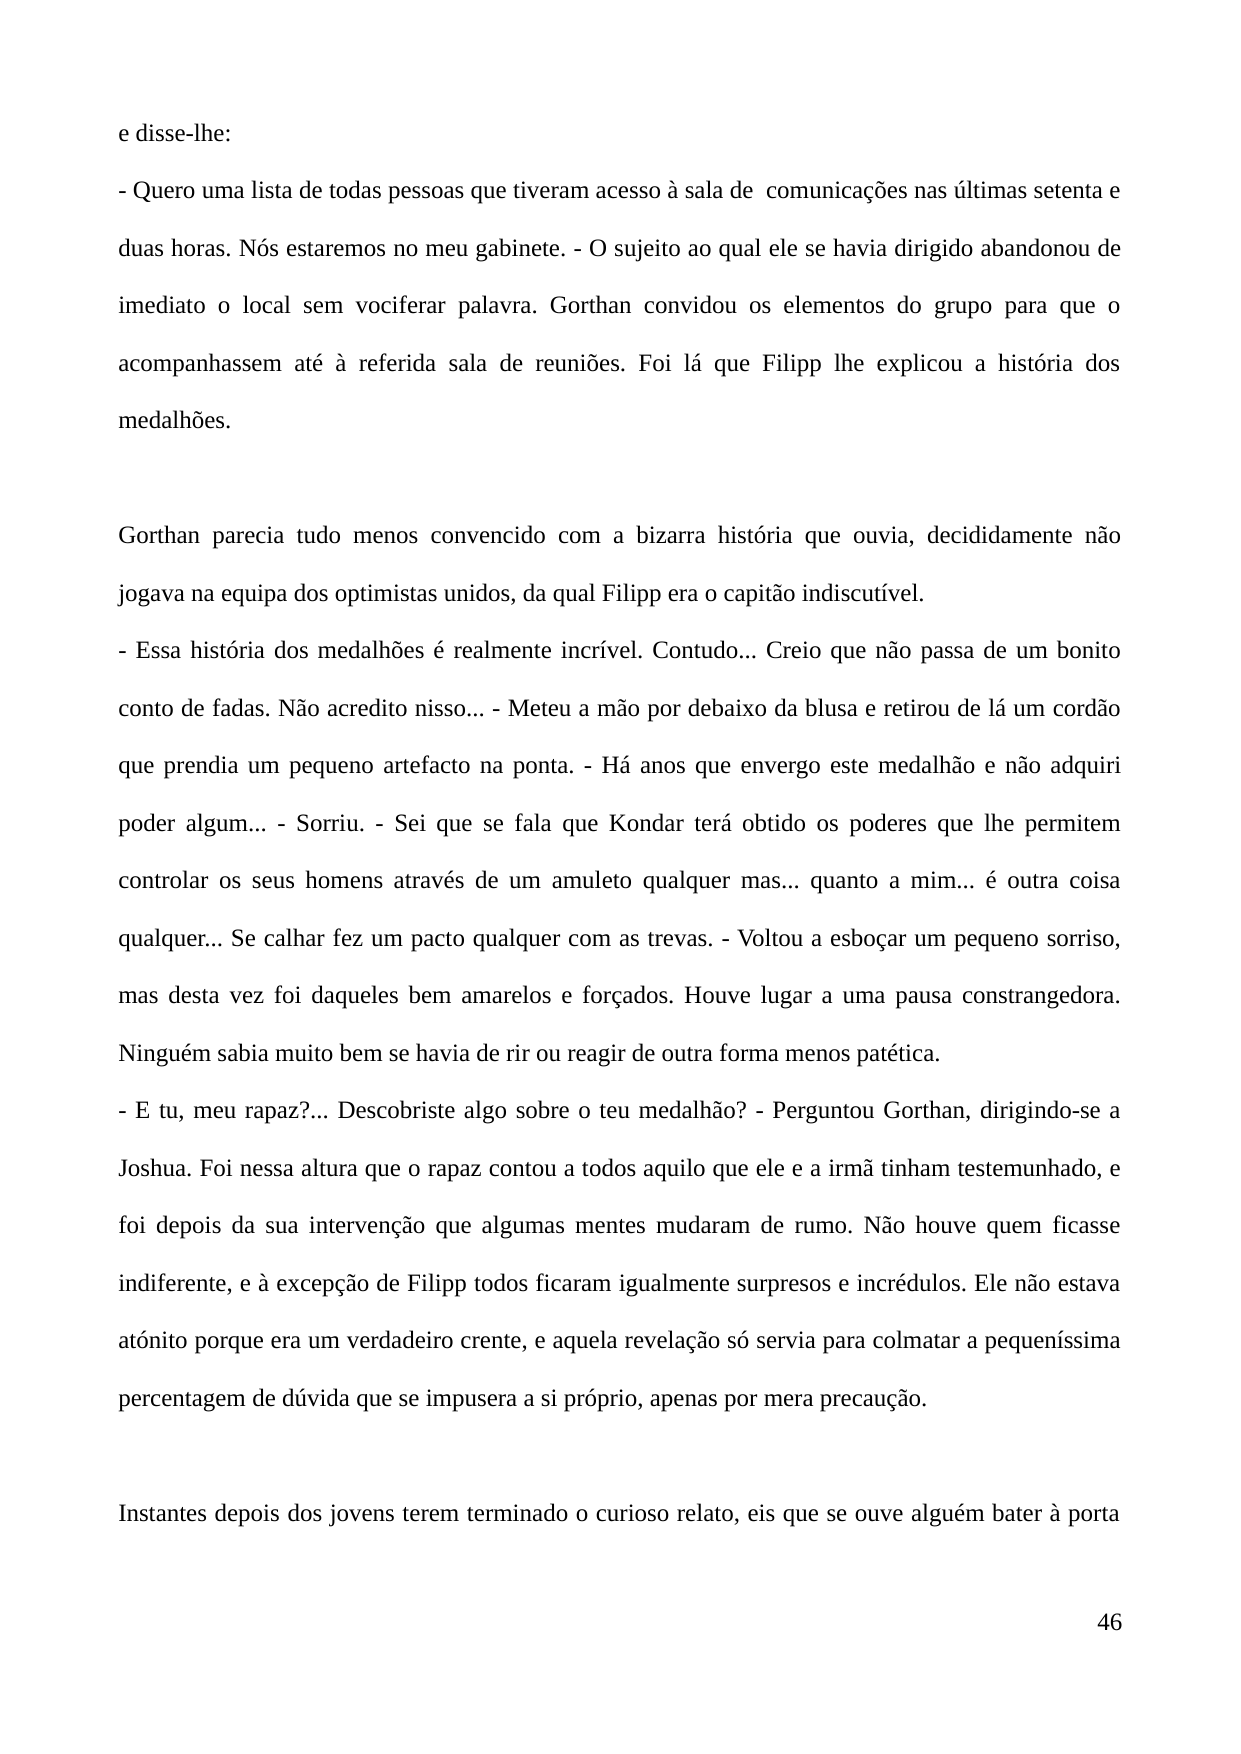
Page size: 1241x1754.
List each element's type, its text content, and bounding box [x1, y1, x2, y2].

text - E tu, meu rapaz?... Descobriste algo sobre o teu medalhão? - Perguntou Gorthan, dirigindo-se a Joshua. Foi nessa altura que o rapaz contou a todos aquilo que ele e a irmã tinham testemunhado, e foi depois da sua intervenção que algumas mentes mudaram de rumo. Não houve quem ficasse indiferente, e à excepção de Filipp todos ficaram igualmente surpresos e incrédulos. Ele não estava atónito porque era um verdadeiro crente, e aquela revelação só servia para colmatar a pequeníssima percentagem de dúvida que se impusera a si próprio, apenas por mera precaução. [118, 1096, 1122, 1412]
text - Essa história dos medalhões é realmente incrível. Contudo... Creio que não passa de um bonito conto de fadas. Não acredito nisso... - Meteu a mão por debaixo da blusa e retirou de lá um cordão que prendia um pequeno artefacto na ponta. - Há anos que envergo este medalhão e não adquiri poder algum... - Sorriu. - Sei que se fala que Kondar terá obtido os poderes que lhe permitem controlar os seus homens através de um amuleto qualquer mas... quanto a mim... é outra coisa qualquer... Se calhar fez um pacto qualquer com as trevas. - Voltou a esboçar um pequeno sorriso, mas desta vez foi daqueles bem amarelos e forçados. Houve lugar a uma pausa constrangedora. Ninguém sabia muito bem se havia de rir ou reagir de outra forma menos patética. [118, 636, 1122, 1067]
text - Quero uma lista de todas pessoas que tiveram acesso à sala de comunicações nas últimas setenta e duas horas. Nós estaremos no meu gabinete. - O sujeito ao qual ele se havia dirigido abandonou de imediato o local sem vociferar palavra. Gorthan convidou os elementos do grupo para que o acompanhassem até à referida sala de reuniões. Foi lá que Filipp lhe explicou a história dos medalhões. [118, 176, 1122, 434]
text Instantes depois dos jovens terem terminado o curioso relato, eis que se ouve alguém bater à porta [118, 1498, 1122, 1527]
text Gorthan parecia tudo menos convencido com a bizarra história que ouvia, decididamente não jogava na equipa dos optimistas unidos, da qual Filipp era o capitão indiscutível. [118, 521, 1122, 607]
text e disse-lhe: [118, 118, 1122, 147]
